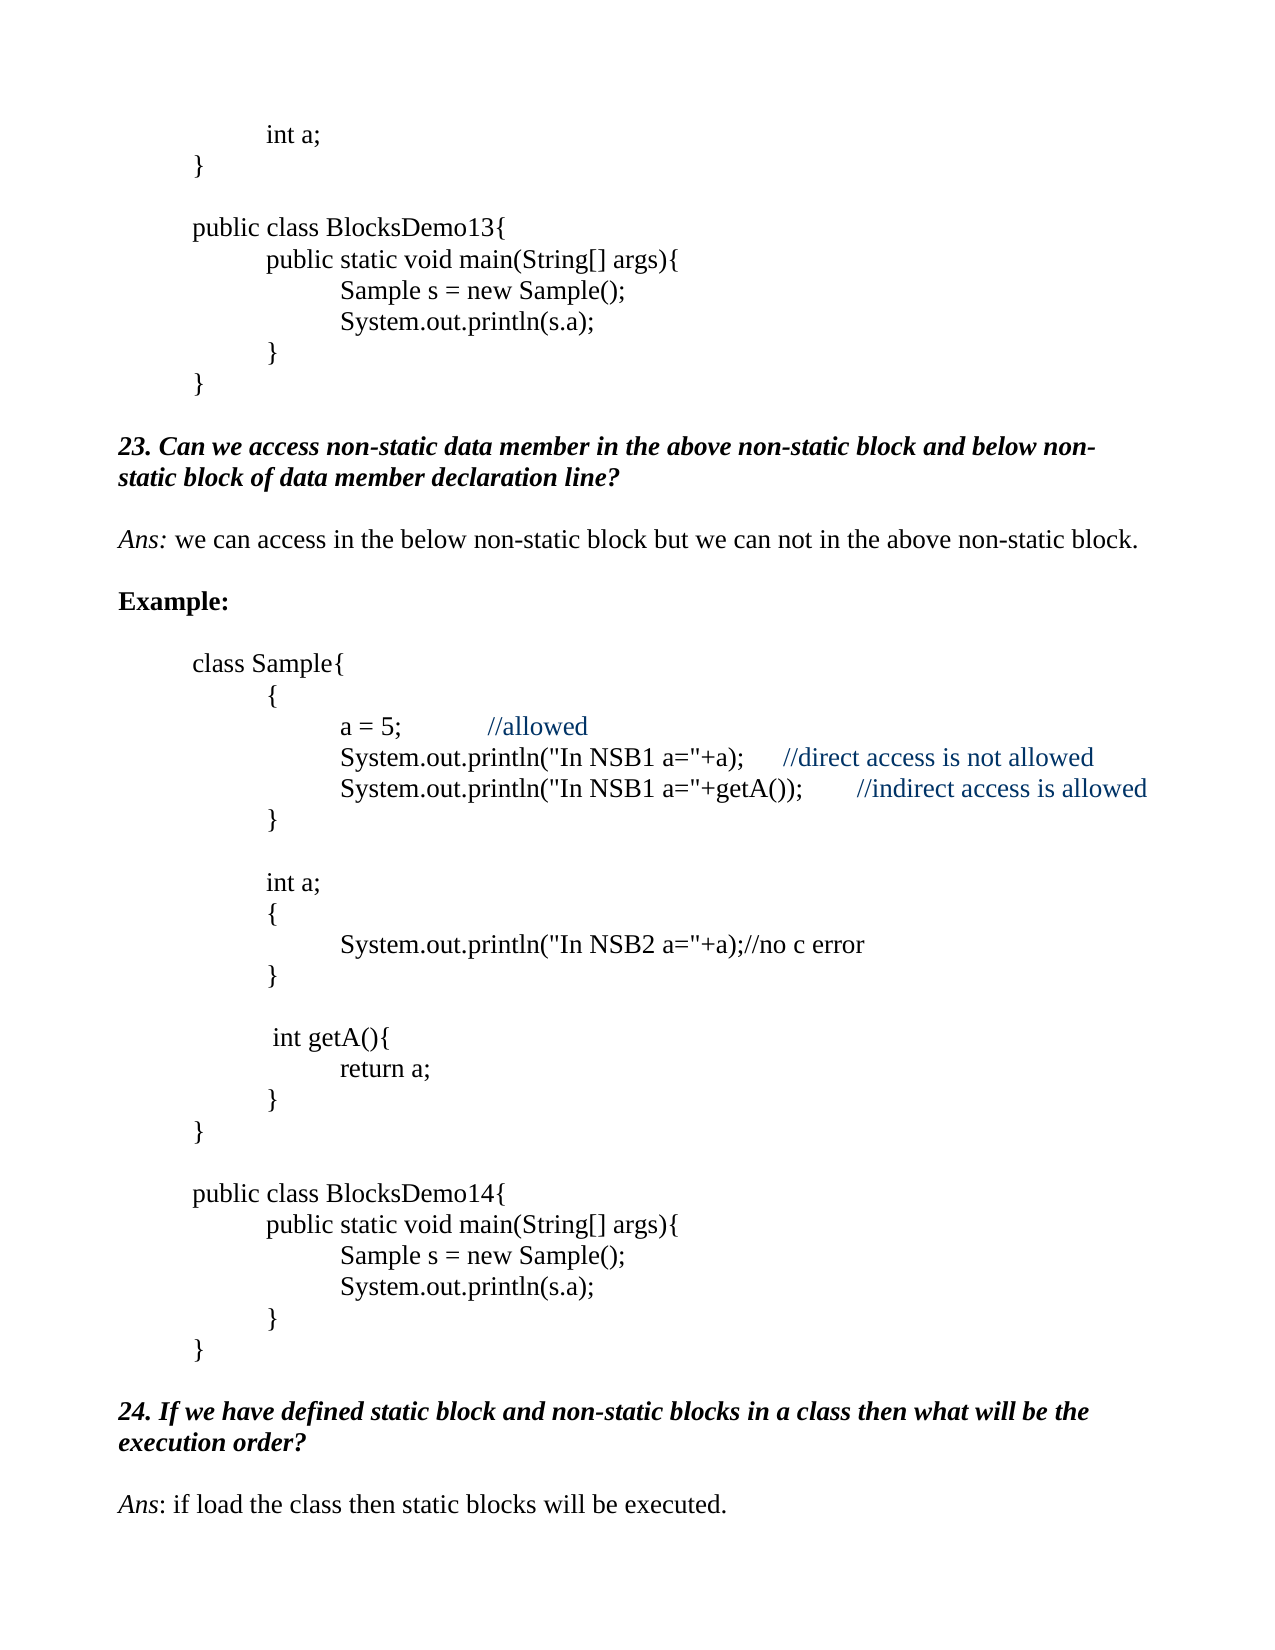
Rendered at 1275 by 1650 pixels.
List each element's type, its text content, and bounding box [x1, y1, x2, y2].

text } [118, 149, 1157, 180]
text public class BlocksDemo14{ [118, 1177, 1157, 1208]
text } [118, 803, 1157, 834]
text { [118, 897, 1157, 928]
text a = 5; //allowed [118, 710, 1157, 741]
text System.out.println("In NSB2 a="+a);//no c error [118, 928, 1157, 959]
text { [118, 679, 1157, 710]
text class Sample{ [118, 648, 1157, 679]
text Sample s = new Sample(); [118, 1239, 1157, 1271]
text } [118, 1302, 1157, 1333]
text } [118, 1333, 1157, 1364]
text } [118, 1115, 1157, 1146]
text public static void main(String[] args){ [118, 243, 1157, 274]
text public class BlocksDemo13{ [118, 212, 1157, 243]
text 23. Can we access non-static data member in the above non-static block and below non-static block of data member declaration line? [118, 429, 1157, 492]
text } [118, 367, 1157, 398]
text System.out.println("In NSB1 a="+a); //direct access is not allowed [118, 741, 1157, 772]
text public static void main(String[] args){ [118, 1208, 1157, 1239]
text int a; [118, 866, 1157, 897]
text Ans: we can access in the below non-static block but we can not in the above non-static block. [118, 523, 1157, 554]
text return a; [118, 1052, 1157, 1084]
text System.out.println(s.a); [118, 305, 1157, 336]
text } [118, 336, 1157, 367]
text 24. If we have defined static block and non-static blocks in a class then what will be the execution order? [118, 1395, 1157, 1457]
text System.out.println(s.a); [118, 1271, 1157, 1302]
text int getA(){ [118, 1021, 1157, 1052]
text } [118, 959, 1157, 990]
text System.out.println("In NSB1 a="+getA()); //indirect access is allowed [118, 772, 1157, 803]
text int a; [118, 118, 1157, 149]
text } [118, 1084, 1157, 1115]
text Example: [118, 585, 1157, 616]
text Sample s = new Sample(); [118, 274, 1157, 305]
text Ans: if load the class then static blocks will be executed. [118, 1488, 1157, 1520]
